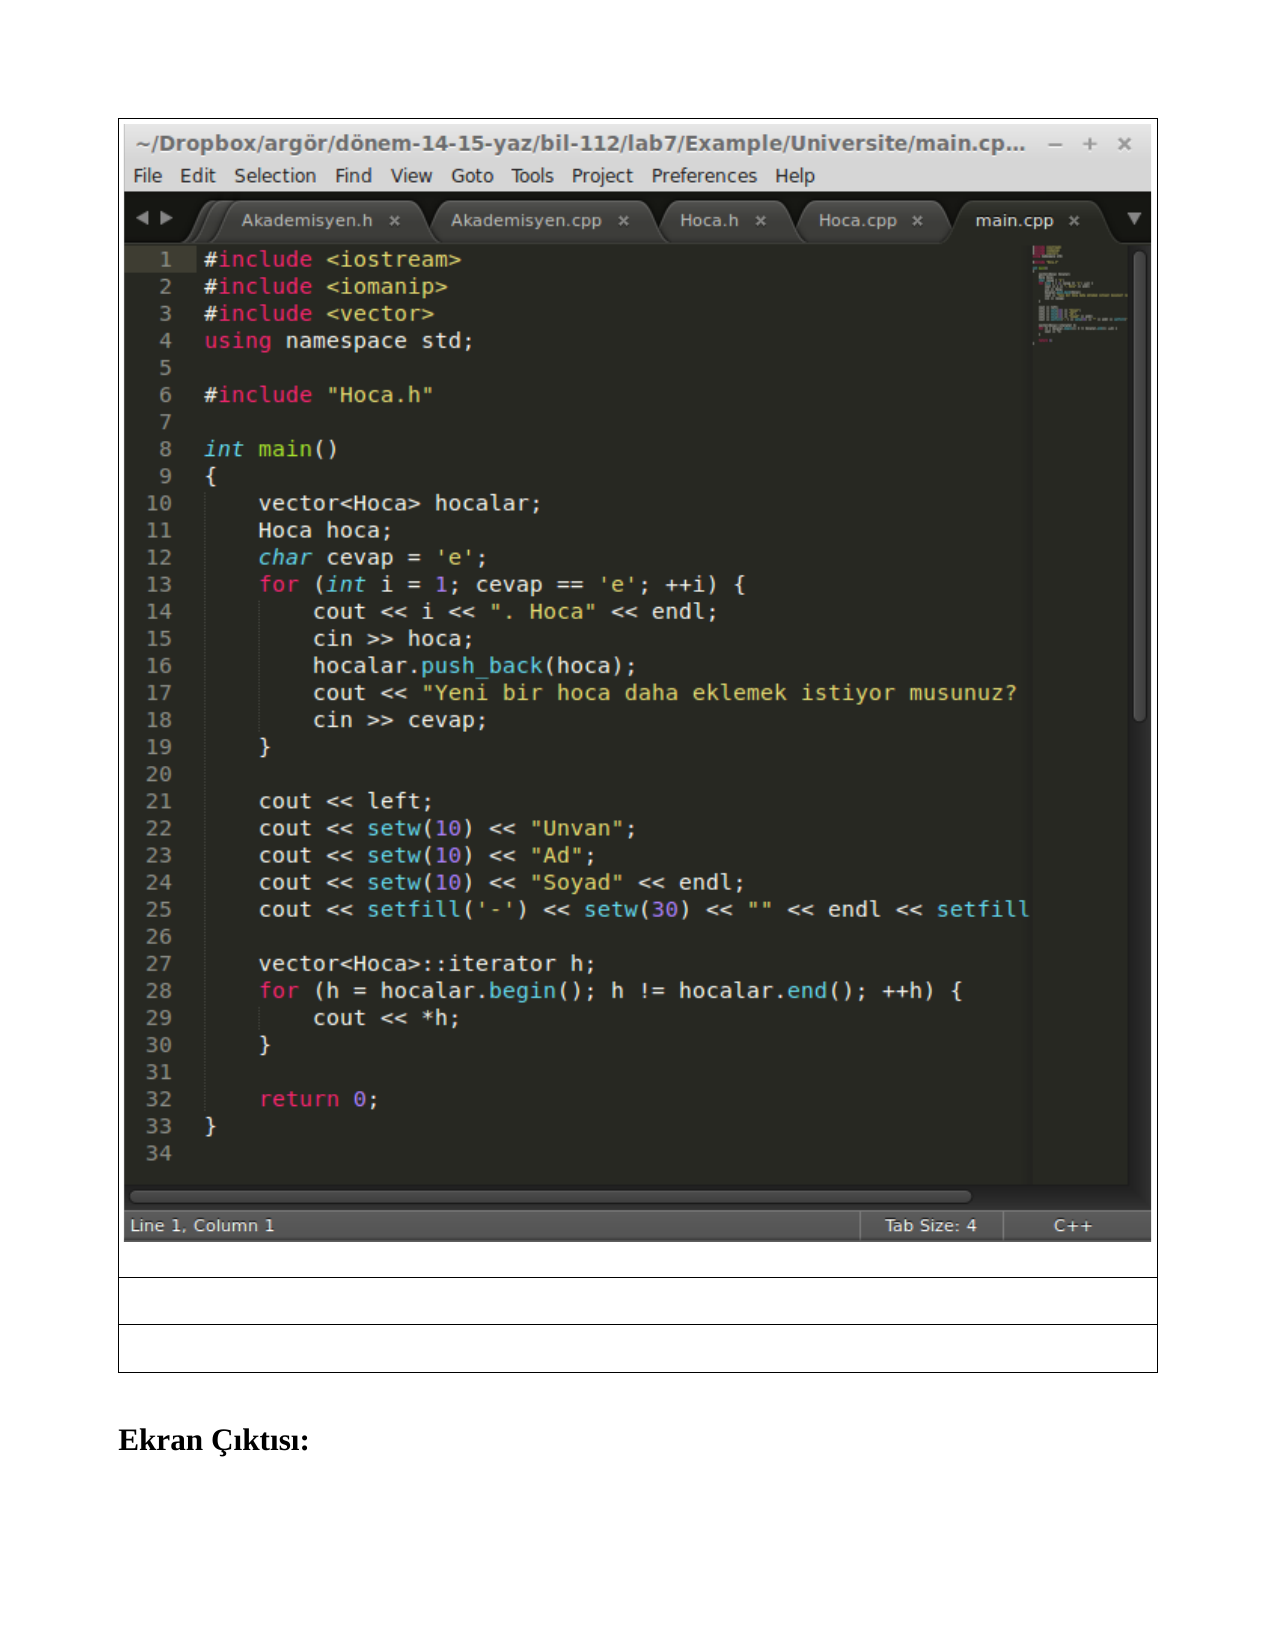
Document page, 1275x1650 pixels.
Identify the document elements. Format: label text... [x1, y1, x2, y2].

table_cell [119, 1278, 1157, 1324]
text Ekran Çıktısı: [118, 1421, 1157, 1457]
table_cell [119, 119, 1157, 1276]
table_cell [119, 1325, 1157, 1372]
